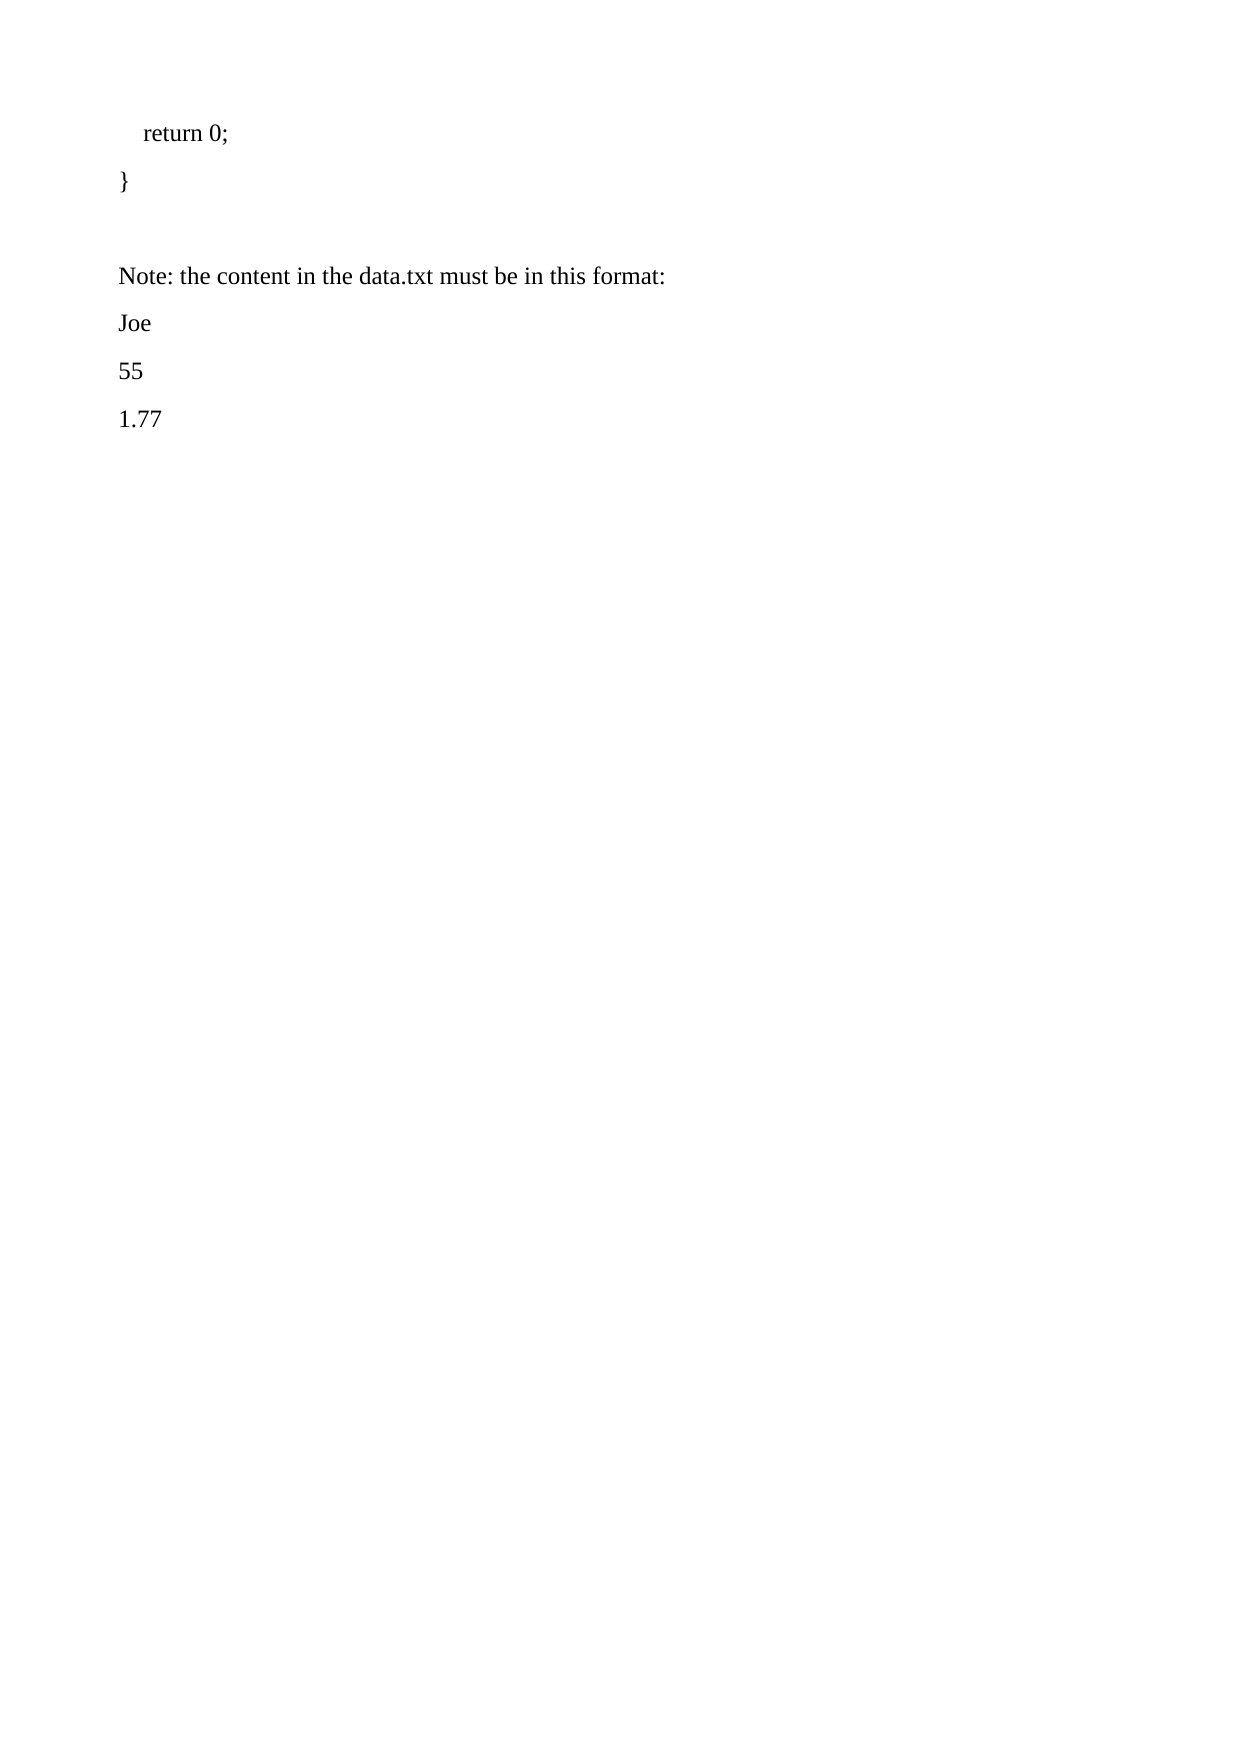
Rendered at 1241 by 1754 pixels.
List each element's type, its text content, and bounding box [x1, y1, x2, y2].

text 1.77 [118, 404, 1122, 432]
text return 0; [118, 118, 1122, 147]
text } [118, 166, 1122, 194]
text 55 [118, 356, 1122, 385]
text Joe [118, 308, 1122, 337]
text Note: the content in the data.txt must be in this format: [118, 261, 1122, 290]
